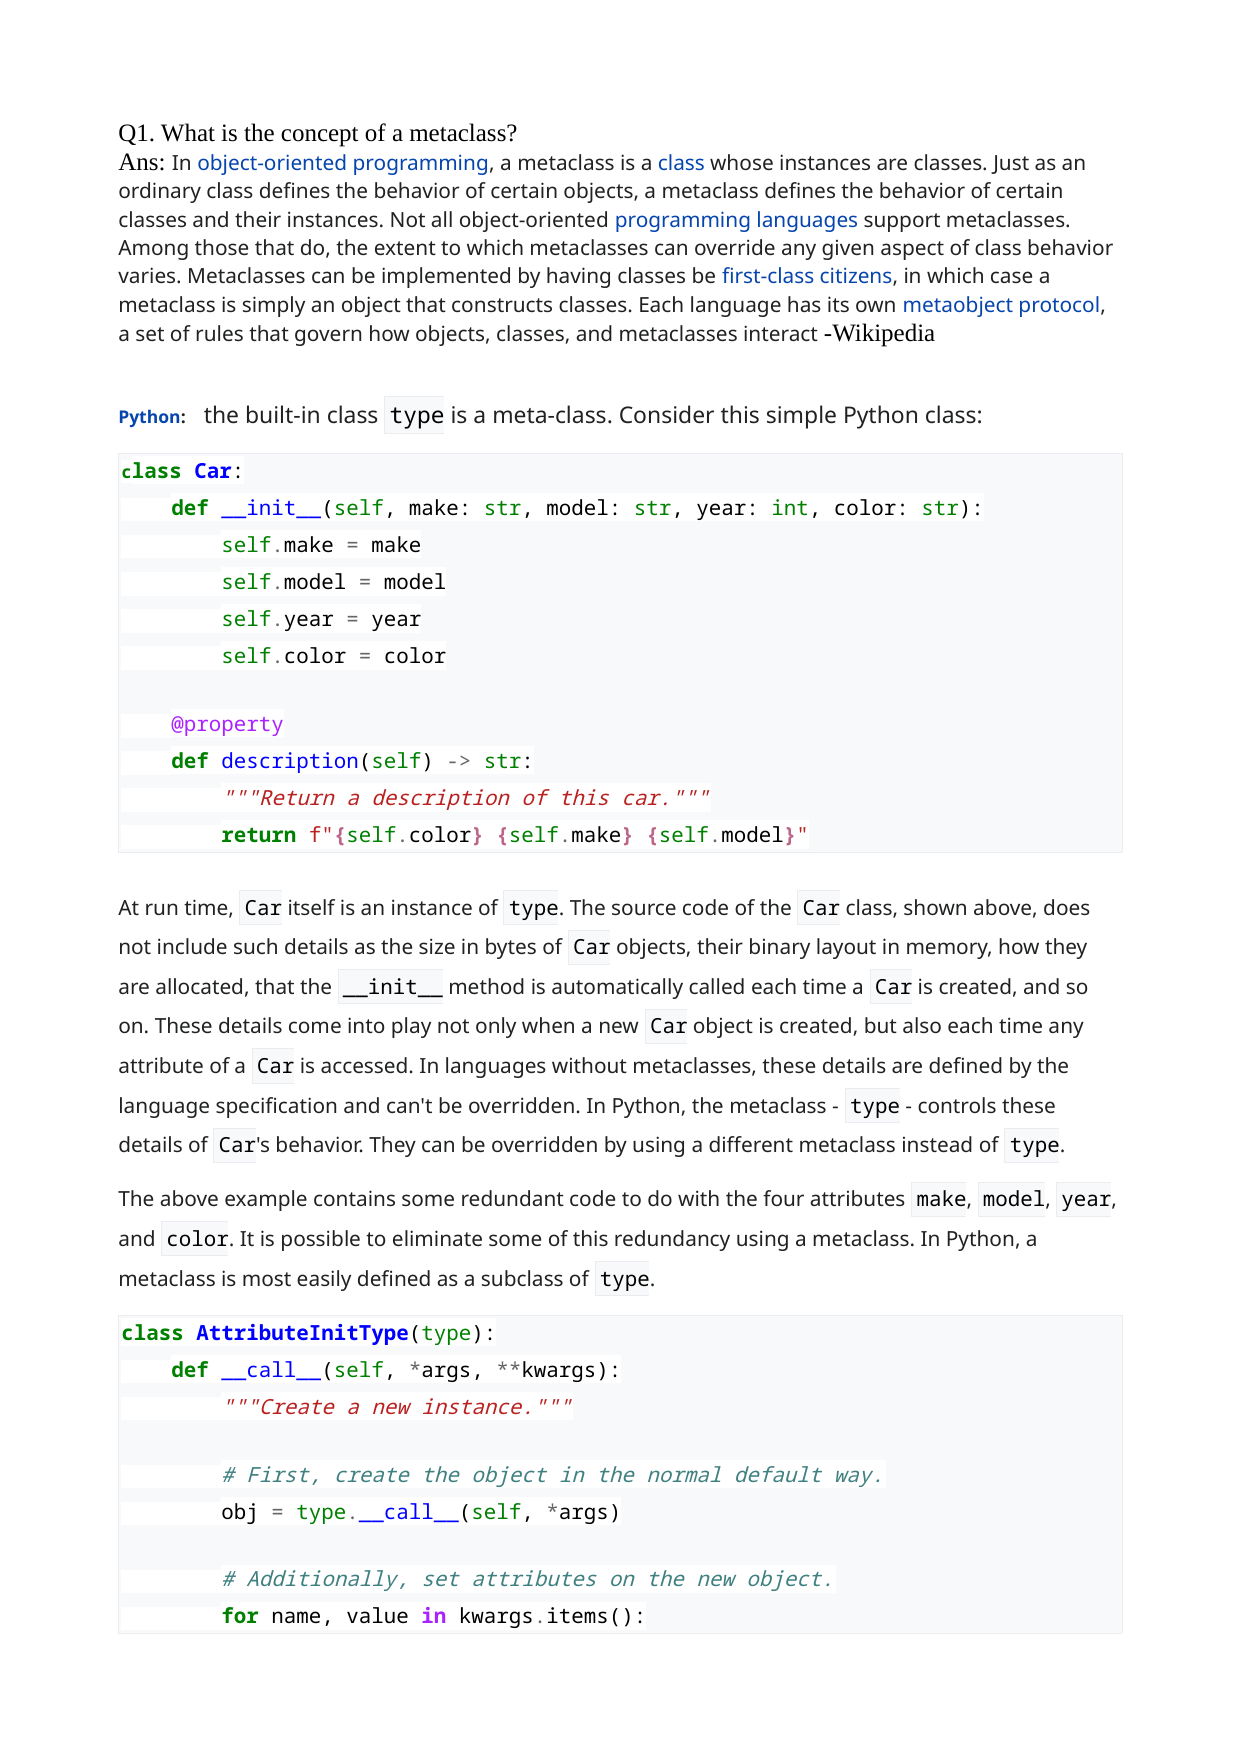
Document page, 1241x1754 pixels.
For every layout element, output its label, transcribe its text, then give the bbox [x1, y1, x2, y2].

text self.year = year [119, 601, 1122, 633]
text Q1. What is the concept of a metaclass? [118, 118, 1122, 147]
text # First, create the object in the normal default way. [119, 1457, 1122, 1488]
text class AttributeInitType(type): [119, 1316, 1122, 1346]
text """Return a description of this car.""" [119, 780, 1122, 812]
text """Create a new instance.""" [119, 1389, 1122, 1420]
text self.color = color [119, 638, 1122, 670]
text The above example contains some redundant code to do with the four attributes make, model, year, and color. It is possible to eliminate some of this redundancy using a metaclass. In Python, a metaclass is most easily defined as a subclass of type. [118, 1182, 1122, 1295]
text self.make = make [119, 527, 1122, 558]
text @property [119, 706, 1122, 738]
text def __init__(self, make: str, model: str, year: int, color: str): [119, 490, 1122, 521]
text type is a meta-class. Consider this simple Python class: [385, 396, 1122, 433]
text At run time, Car itself is an instance of type. The source code of the Car class, shown above, does not include such details as the size in bytes of Car objects, their binary layout in memory, how they are allocated, that the __init__ method is automatically called each time a Car is created, and so on. These details come into play not only when a new Car object is created, but also each time any attribute of a Car is accessed. In languages without metaclasses, these details are defined by the language specification and can't be overridden. In Python, the metaclass - type - controls these details of Car's behavior. They can be overridden by using a different metaclass instead of type. [118, 890, 1122, 1162]
text Python: the built-in class [118, 396, 384, 433]
text self.model = model [119, 564, 1122, 596]
text for name, value in kwargs.items(): [119, 1599, 1122, 1633]
text def description(self) -> str: [119, 743, 1122, 775]
text # Additionally, set attributes on the new object. [119, 1562, 1122, 1593]
text obj = type.__call__(self, *args) [119, 1494, 1122, 1525]
text class Car: [119, 454, 1122, 484]
text return f"{self.color} {self.make} {self.model}" [119, 817, 1122, 852]
text Ans: In object-oriented programming, a metaclass is a class whose instances are classes. Just as an ordinary class defines the behavior of certain objects, a metaclass defines the behavior of certain classes and their instances. Not all object-oriented programming languages support metaclasses. Among those that do, the extent to which metaclasses can override any given aspect of class behavior varies. Metaclasses can be implemented by having classes be first-class citizens, in which case a metaclass is simply an object that constructs classes. Each language has its own metaobject protocol, a set of rules that govern how objects, classes, and metaclasses interact -Wikipedia [118, 147, 1122, 348]
text def __call__(self, *args, **kwargs): [119, 1352, 1122, 1383]
